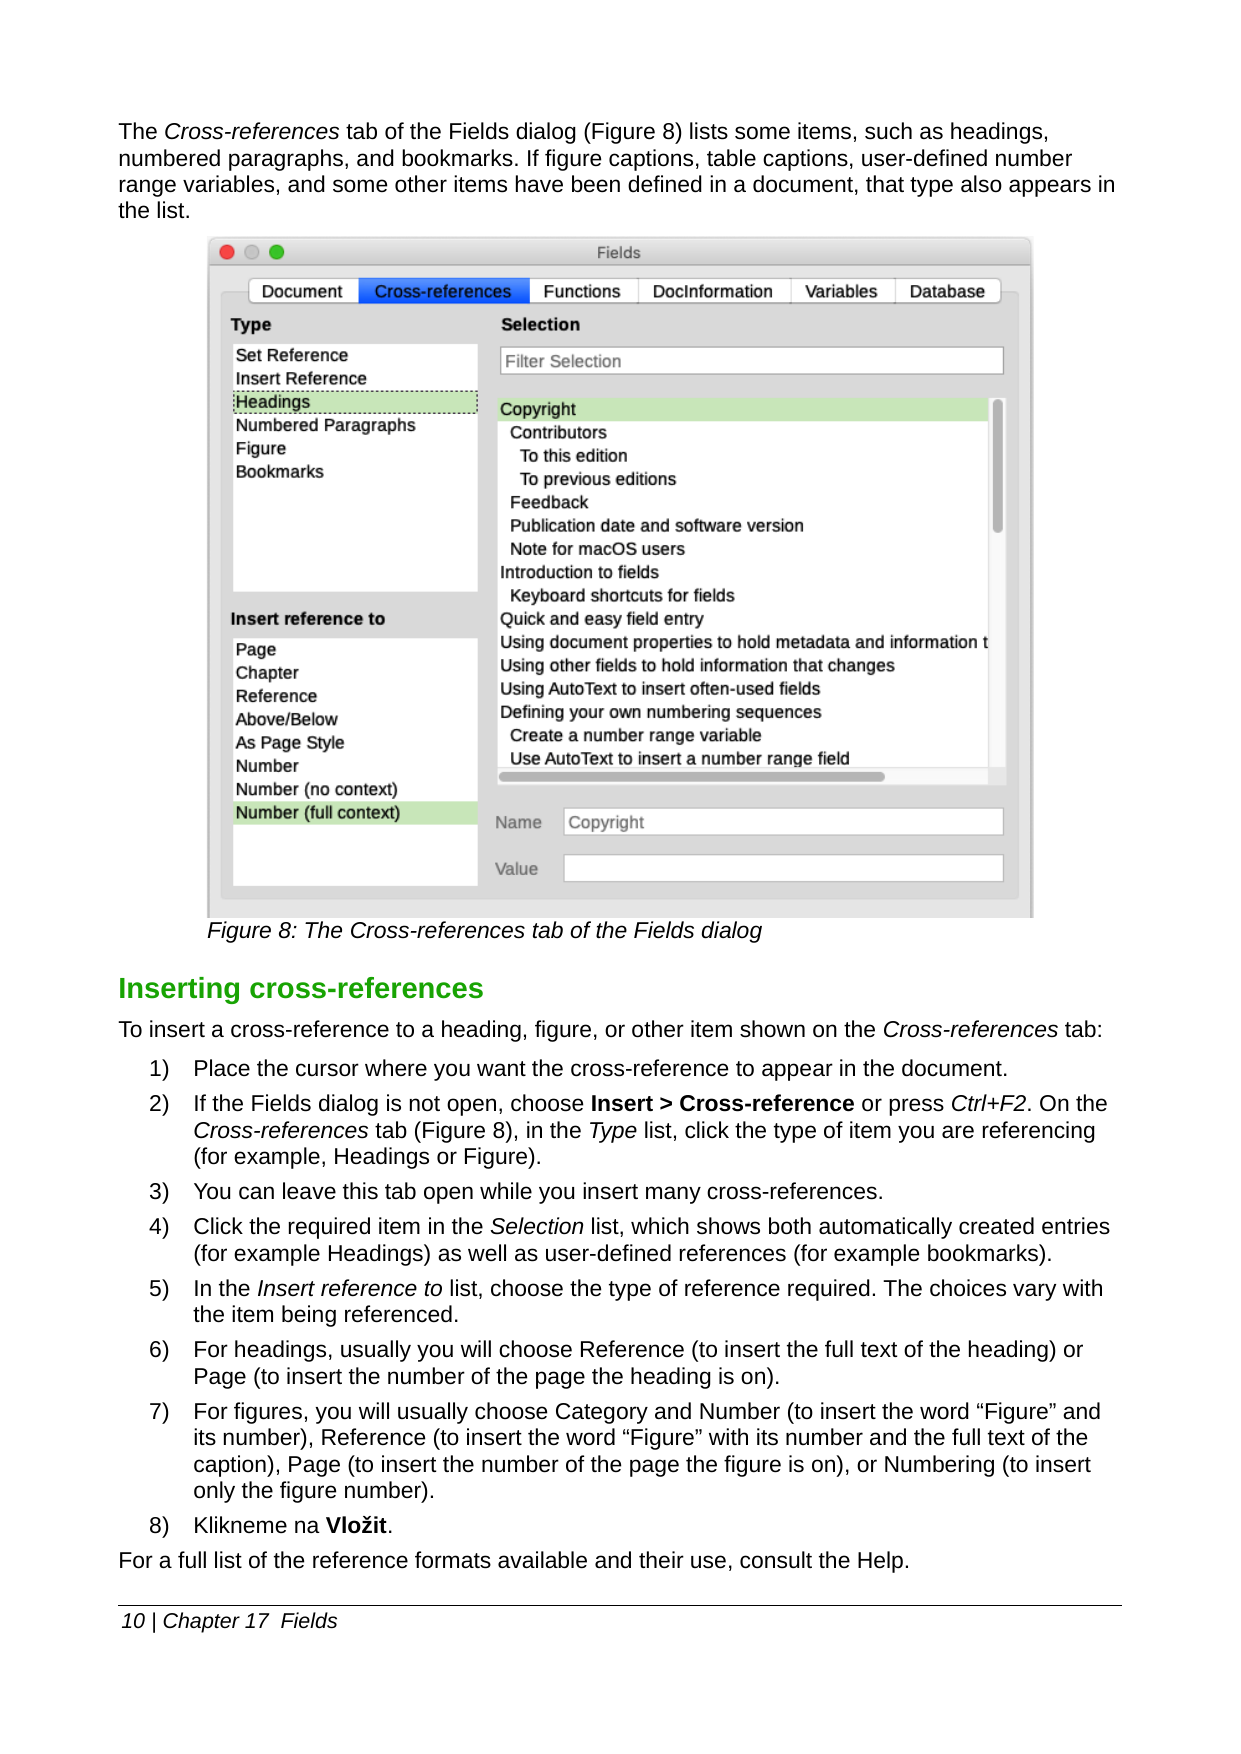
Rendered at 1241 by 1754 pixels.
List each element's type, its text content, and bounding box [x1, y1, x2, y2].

list Place the cursor where you want the cross-reference to appear in the document. [169, 1055, 1122, 1081]
list In the Insert reference to list, choose the type of reference required. The choices vary with the item being referenced. [169, 1275, 1122, 1328]
text Figure 8: The Cross-references tab of the Fields dialog [207, 918, 1033, 944]
list You can leave this tab open while you insert many cross-references. [169, 1178, 1122, 1204]
picture [206, 236, 1034, 918]
text For a full list of the reference formats available and their use, consult the Help. [118, 1547, 1122, 1574]
subtitle Inserting cross-references [118, 971, 1122, 1004]
list If the Fields dialog is not open, choose Insert > Cross-reference or press Ctrl+F2. On the Cross-references tab (Figure 8), in the Type list, click the type of item you are referencing (for example, Headings or Figure). [169, 1090, 1122, 1169]
text The Cross-references tab of the Fields dialog (Figure 8) lists some items, such as headings, numbered paragraphs, and bookmarks. If figure captions, table captions, user-defined number range variables, and some other items have been defined in a document, that type also appears in the list. [118, 118, 1122, 223]
list For headings, usually you will choose Reference (to insert the full text of the heading) or Page (to insert the number of the page the heading is on). [169, 1336, 1122, 1389]
list Klikneme na Vložit. [169, 1512, 1122, 1539]
list To insert a cross-reference to a heading, figure, or other item shown on the Cross-references tab: [118, 1016, 1122, 1042]
list For figures, you will usually choose Category and Number (to insert the word “Figure” and its number), Reference (to insert the word “Figure” with its number and the full text of the caption), Page (to insert the number of the page the figure is on), or Numbering (to insert only the figure number). [169, 1398, 1122, 1503]
list Click the required item in the Selection list, which shows both automatically created entries (for example Headings) as well as user-defined references (for example bookmarks). [169, 1213, 1122, 1266]
